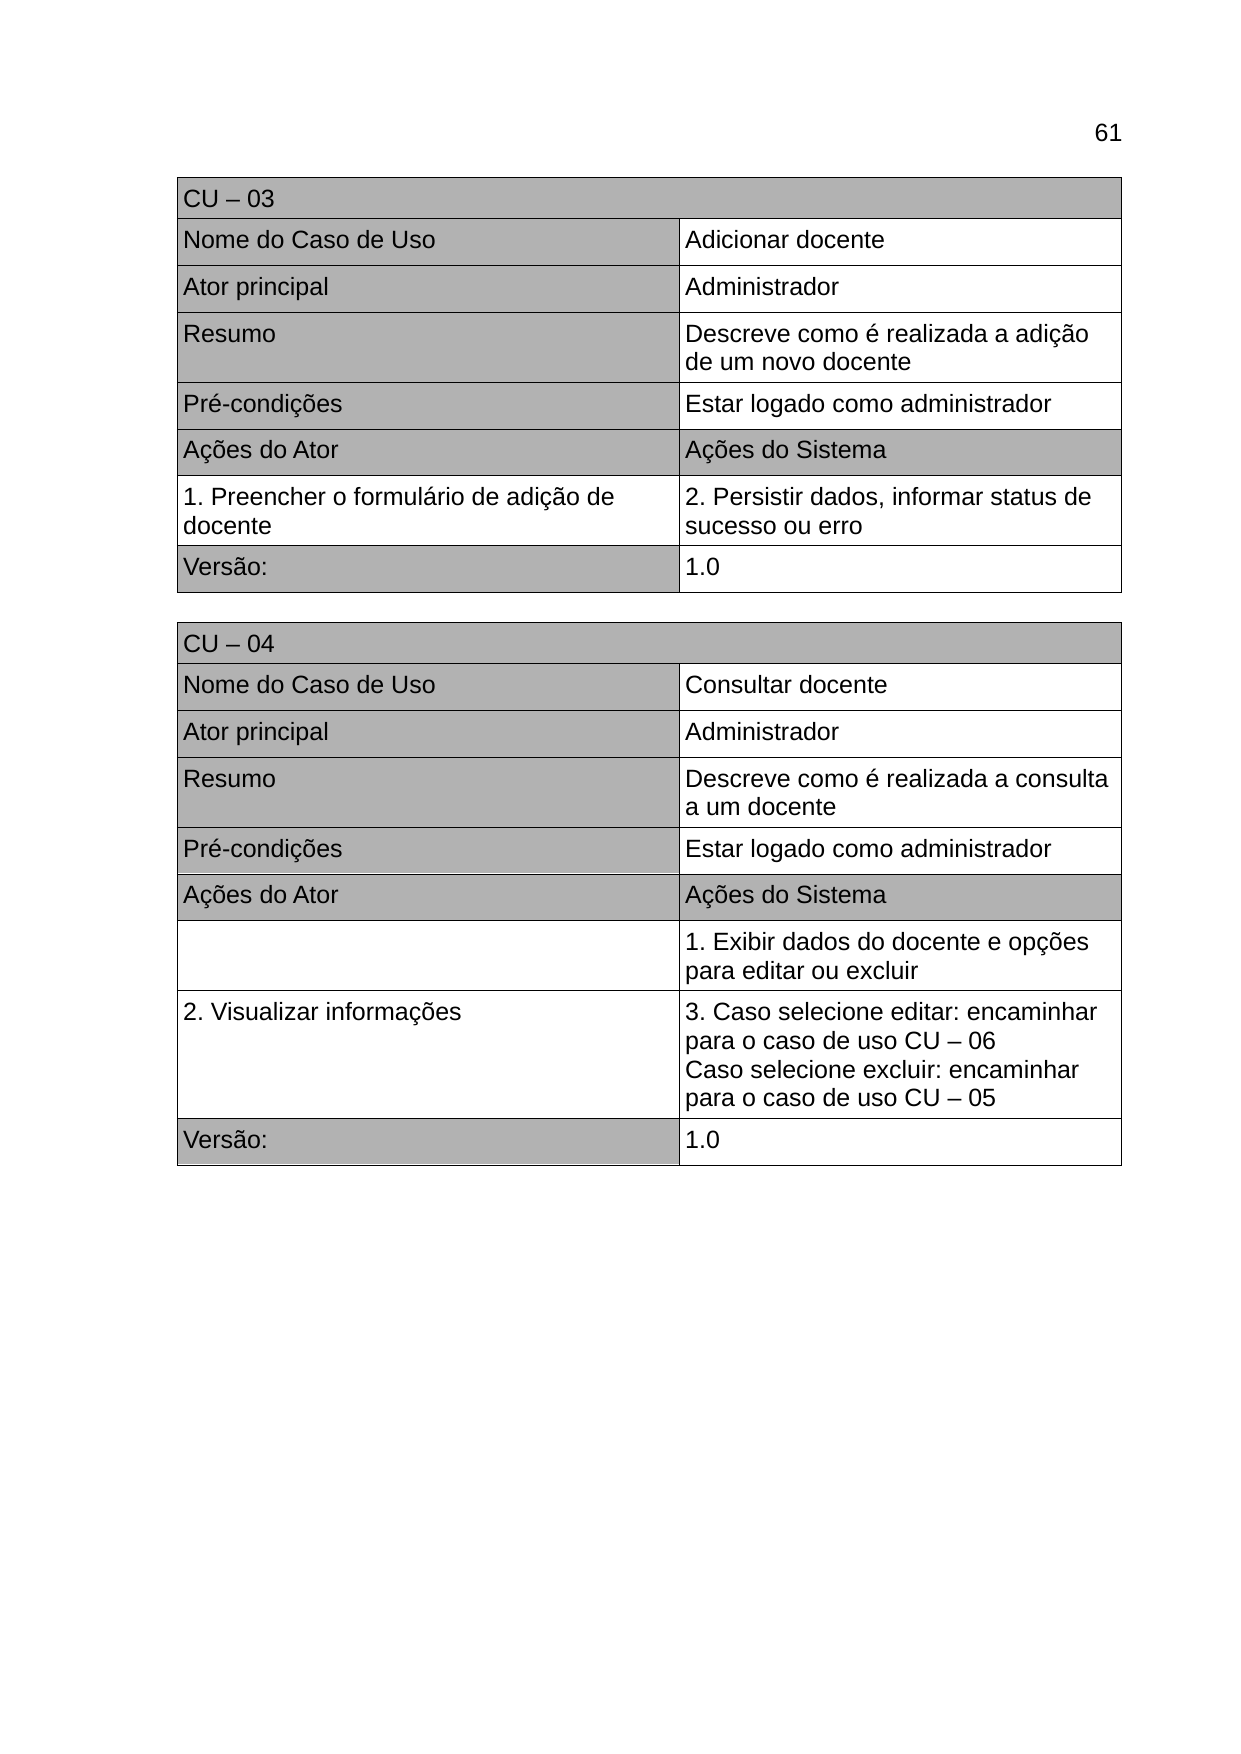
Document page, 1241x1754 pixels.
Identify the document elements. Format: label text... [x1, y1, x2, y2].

table_cell 1.0 [680, 1119, 1121, 1164]
table_cell 3. Caso selecione editar: encaminhar para o caso de uso CU – 06 Caso selecione excluir: encaminhar para o caso de uso CU – 05 [680, 991, 1121, 1118]
table_cell Ações do Ator [178, 430, 679, 475]
table_cell 1. Exibir dados do docente e opções para editar ou excluir [680, 921, 1121, 990]
table_header CU – 04 [178, 623, 1121, 663]
table_cell Versão: [178, 546, 679, 592]
table_cell Pré-condições [178, 828, 679, 873]
table_cell Administrador [680, 266, 1121, 312]
table_cell Nome do Caso de Uso [178, 219, 679, 265]
table_cell Administrador [680, 711, 1121, 757]
table_cell [178, 921, 679, 990]
table_cell 1. Preencher o formulário de adição de docente [178, 476, 679, 545]
table_cell Resumo [178, 313, 679, 382]
table_cell Ações do Ator [178, 875, 679, 920]
table_cell Estar logado como administrador [680, 383, 1121, 429]
table_cell Pré-condições [178, 383, 679, 429]
table_cell Estar logado como administrador [680, 828, 1121, 873]
table_cell Ator principal [178, 266, 679, 312]
table_header CU – 03 [178, 178, 1121, 218]
table_cell Versão: [178, 1119, 679, 1164]
table_cell Adicionar docente [680, 219, 1121, 265]
table_cell Ator principal [178, 711, 679, 757]
table_cell Nome do Caso de Uso [178, 664, 679, 710]
table_cell Consultar docente [680, 664, 1121, 710]
table_cell Resumo [178, 758, 679, 827]
table_cell 1.0 [680, 546, 1121, 592]
table_cell Descreve como é realizada a adição de um novo docente [680, 313, 1121, 382]
table_cell Descreve como é realizada a consulta a um docente [680, 758, 1121, 827]
table_cell 2. Persistir dados, informar status de sucesso ou erro [680, 476, 1121, 545]
table_cell 2. Visualizar informações [178, 991, 679, 1118]
table_cell Ações do Sistema [680, 430, 1121, 475]
table_cell Ações do Sistema [680, 875, 1121, 920]
